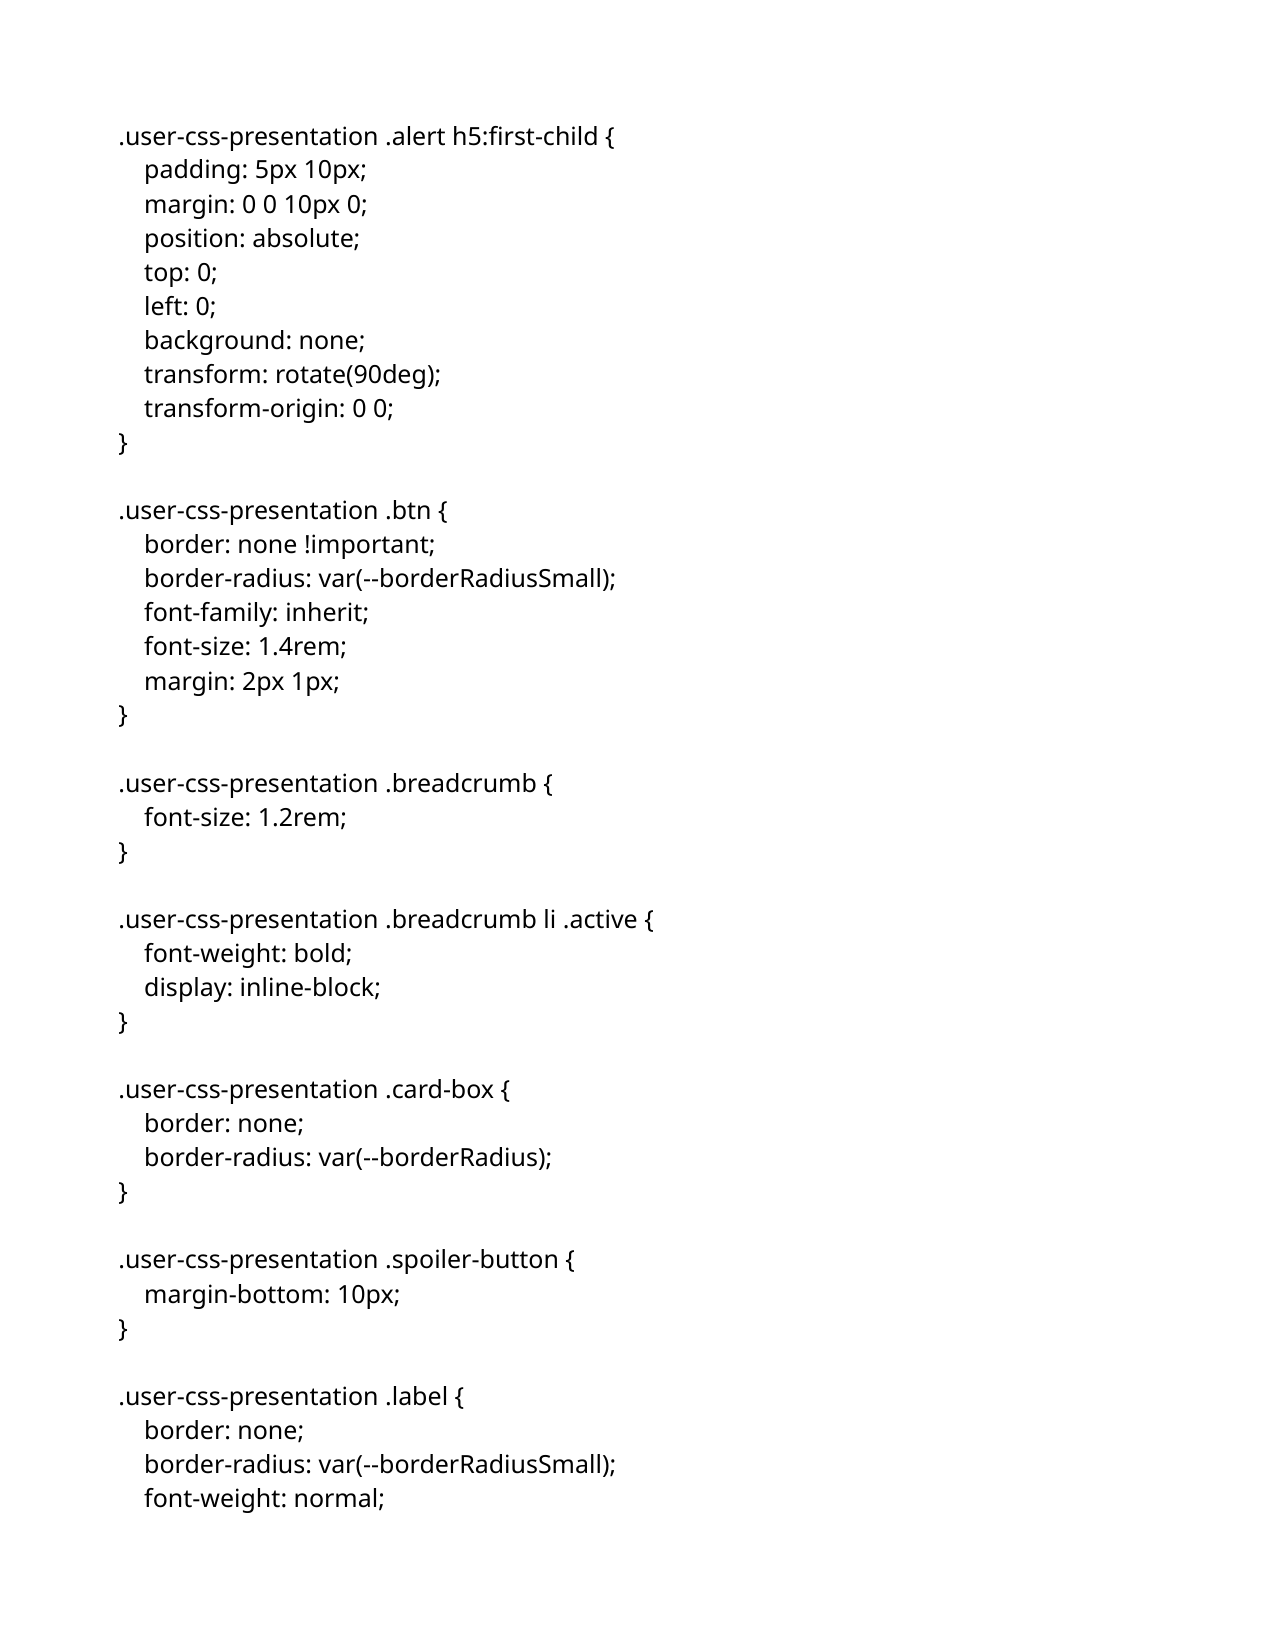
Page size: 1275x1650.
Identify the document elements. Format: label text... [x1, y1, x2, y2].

text position: absolute; [118, 220, 1157, 254]
text } [118, 1310, 1157, 1344]
text .user-css-presentation .breadcrumb { [118, 765, 1157, 799]
text transform-origin: 0 0; [118, 391, 1157, 425]
text top: 0; [118, 254, 1157, 288]
text font-family: inherit; [118, 595, 1157, 629]
text background: none; [118, 322, 1157, 357]
text .user-css-presentation .btn { [118, 493, 1157, 527]
text } [118, 697, 1157, 731]
text margin: 2px 1px; [118, 663, 1157, 697]
text } [118, 1174, 1157, 1208]
text transform: rotate(90deg); [118, 357, 1157, 391]
text font-size: 1.2rem; [118, 799, 1157, 833]
text display: inline-block; [118, 970, 1157, 1004]
text font-size: 1.4rem; [118, 629, 1157, 663]
text margin-bottom: 10px; [118, 1276, 1157, 1310]
text } [118, 833, 1157, 867]
text .user-css-presentation .label { [118, 1378, 1157, 1412]
text border: none; [118, 1412, 1157, 1447]
text .user-css-presentation .card-box { [118, 1072, 1157, 1106]
text .user-css-presentation .alert h5:first-child { [118, 118, 1157, 152]
text font-weight: bold; [118, 936, 1157, 970]
text border-radius: var(--borderRadiusSmall); [118, 1447, 1157, 1481]
text border: none !important; [118, 527, 1157, 561]
text padding: 5px 10px; [118, 152, 1157, 186]
text } [118, 1004, 1157, 1038]
text margin: 0 0 10px 0; [118, 186, 1157, 220]
text .user-css-presentation .breadcrumb li .active { [118, 902, 1157, 936]
text } [118, 425, 1157, 459]
text .user-css-presentation .spoiler-button { [118, 1242, 1157, 1276]
text border-radius: var(--borderRadiusSmall); [118, 561, 1157, 595]
text border-radius: var(--borderRadius); [118, 1140, 1157, 1174]
text left: 0; [118, 288, 1157, 322]
text border: none; [118, 1106, 1157, 1140]
text font-weight: normal; [118, 1481, 1157, 1515]
